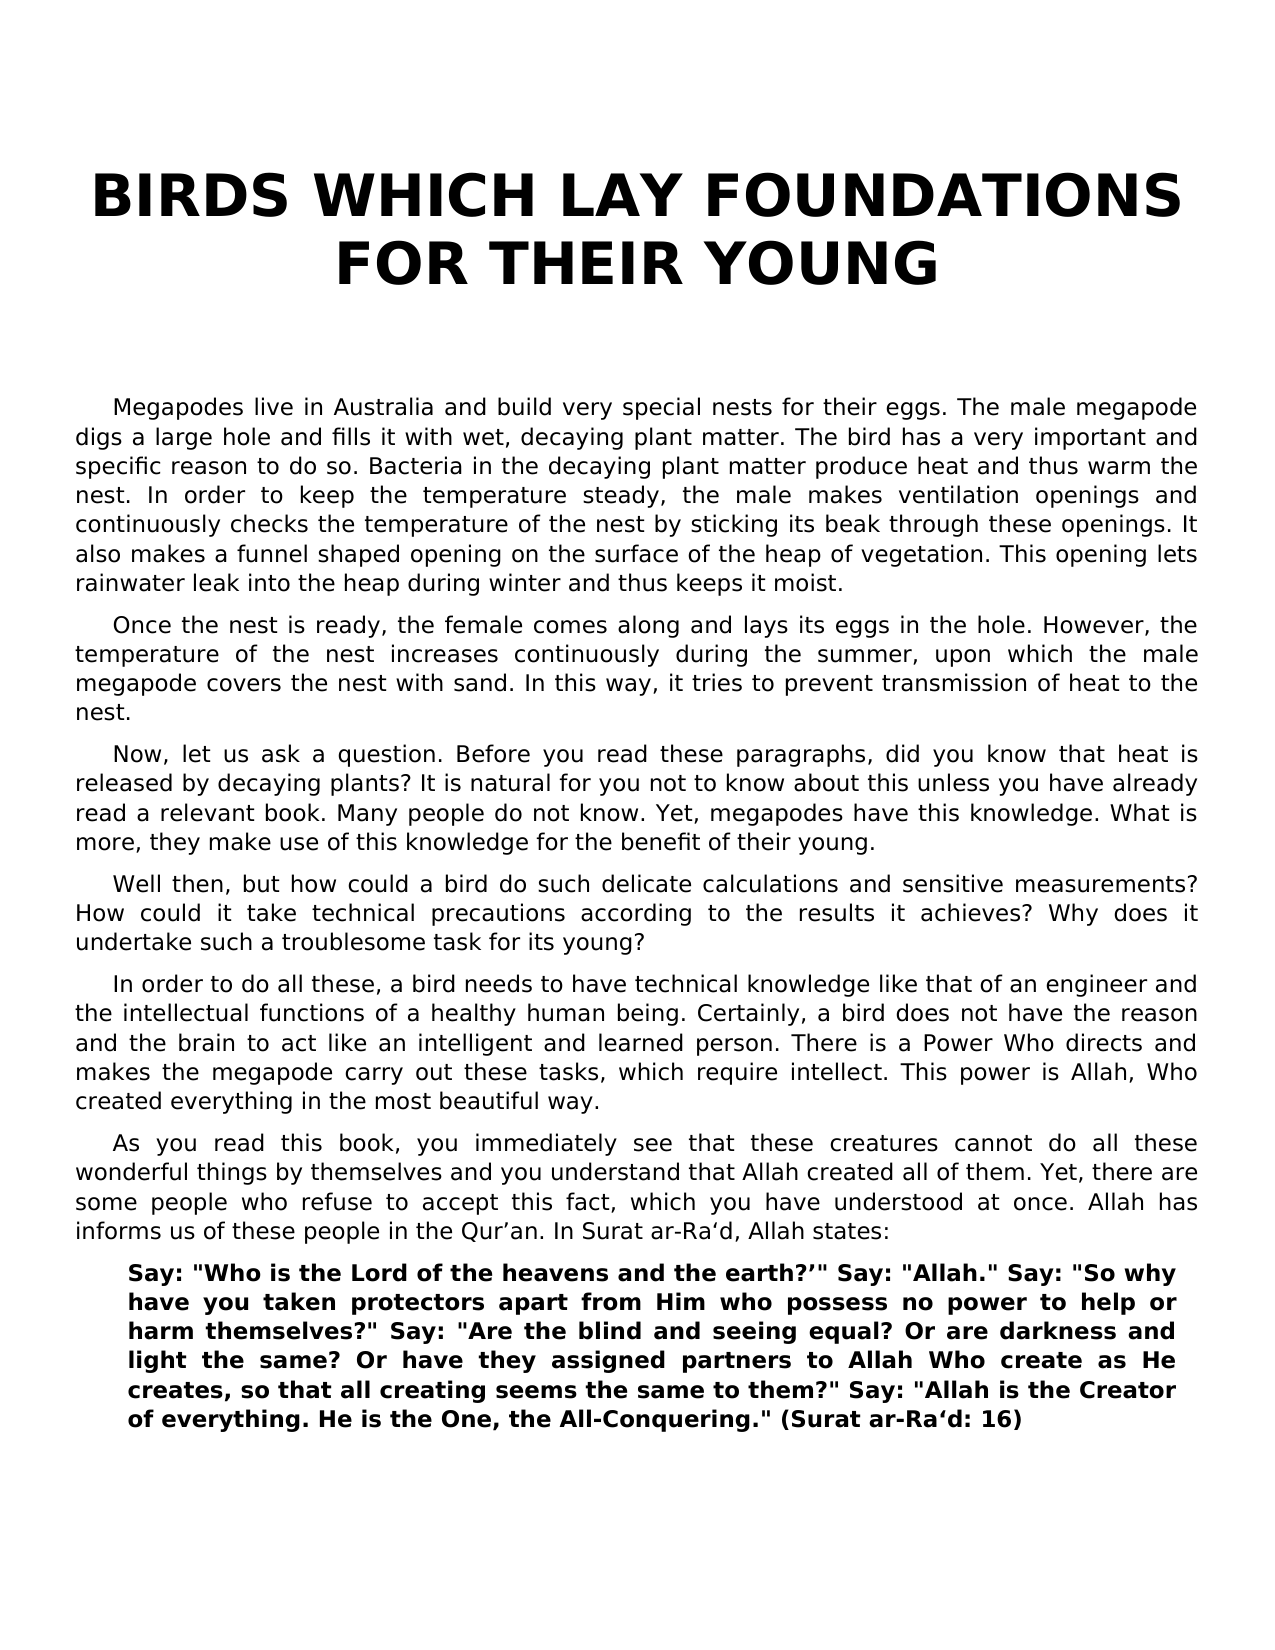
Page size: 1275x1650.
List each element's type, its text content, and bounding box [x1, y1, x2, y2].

text Now, let us ask a question. Before you read these paragraphs, did you know that heat is released by decaying plants? It is natural for you not to know about this unless you have already read a relevant book. Many people do not know. Yet, megapodes have this knowledge. What is more, they make use of this knowledge for the benefit of their young. [75, 741, 1200, 856]
text As you read this book, you immediately see that these creatures cannot do all these wonderful things by themselves and you understand that Allah created all of them. Yet, there are some people who refuse to accept this fact, which you have understood at once. Allah has informs us of these people in the Qur’an. In Surat ar-Ra‘d, Allah states: [75, 1130, 1200, 1244]
text Once the nest is ready, the female comes along and lays its eggs in the hole. However, the temperature of the nest increases continuously during the summer, upon which the male megapode covers the nest with sand. In this way, it tries to prevent transmission of heat to the nest. [75, 612, 1200, 726]
text Say: "Who is the Lord of the heavens and the earth?’" Say: "Allah." Say: "So why have you taken protectors apart from Him who possess no power to help or harm themselves?" Say: "Are the blind and seeing equal? Or are darkness and light the same? Or have they assigned partners to Allah Who create as He creates, so that all creating seems the same to them?" Say: "Allah is the Creator of everything. He is the One, the All-Conquering." (Surat ar-Ra‘d: 16) [127, 1260, 1177, 1433]
text Megapodes live in Australia and build very special nests for their eggs. The male megapode digs a large hole and fills it with wet, decaying plant matter. The bird has a very important and specific reason to do so. Bacteria in the decaying plant matter produce heat and thus warm the nest. In order to keep the temperature steady, the male makes ventilation openings and continuously checks the temperature of the nest by sticking its beak through these openings. It also makes a funnel shaped opening on the surface of the heap of vegetation. This opening lets rainwater leak into the heap during winter and thus keeps it moist. [75, 394, 1200, 597]
text In order to do all these, a bird needs to have technical knowledge like that of an engineer and the intellectual functions of a healthy human being. Certainly, a bird does not have the reason and the brain to act like an intelligent and learned person. There is a Power Who directs and makes the megapode carry out these tasks, which require intellect. This power is Allah, Who created everything in the most beautiful way. [75, 971, 1200, 1115]
text Well then, but how could a bird do such delicate calculations and sensitive measurements? How could it take technical precautions according to the results it achieves? Why does it undertake such a troublesome task for its young? [75, 871, 1200, 956]
subtitle BIRDS WHICH LAY FOUNDATIONS FOR THEIR YOUNG [75, 162, 1200, 298]
